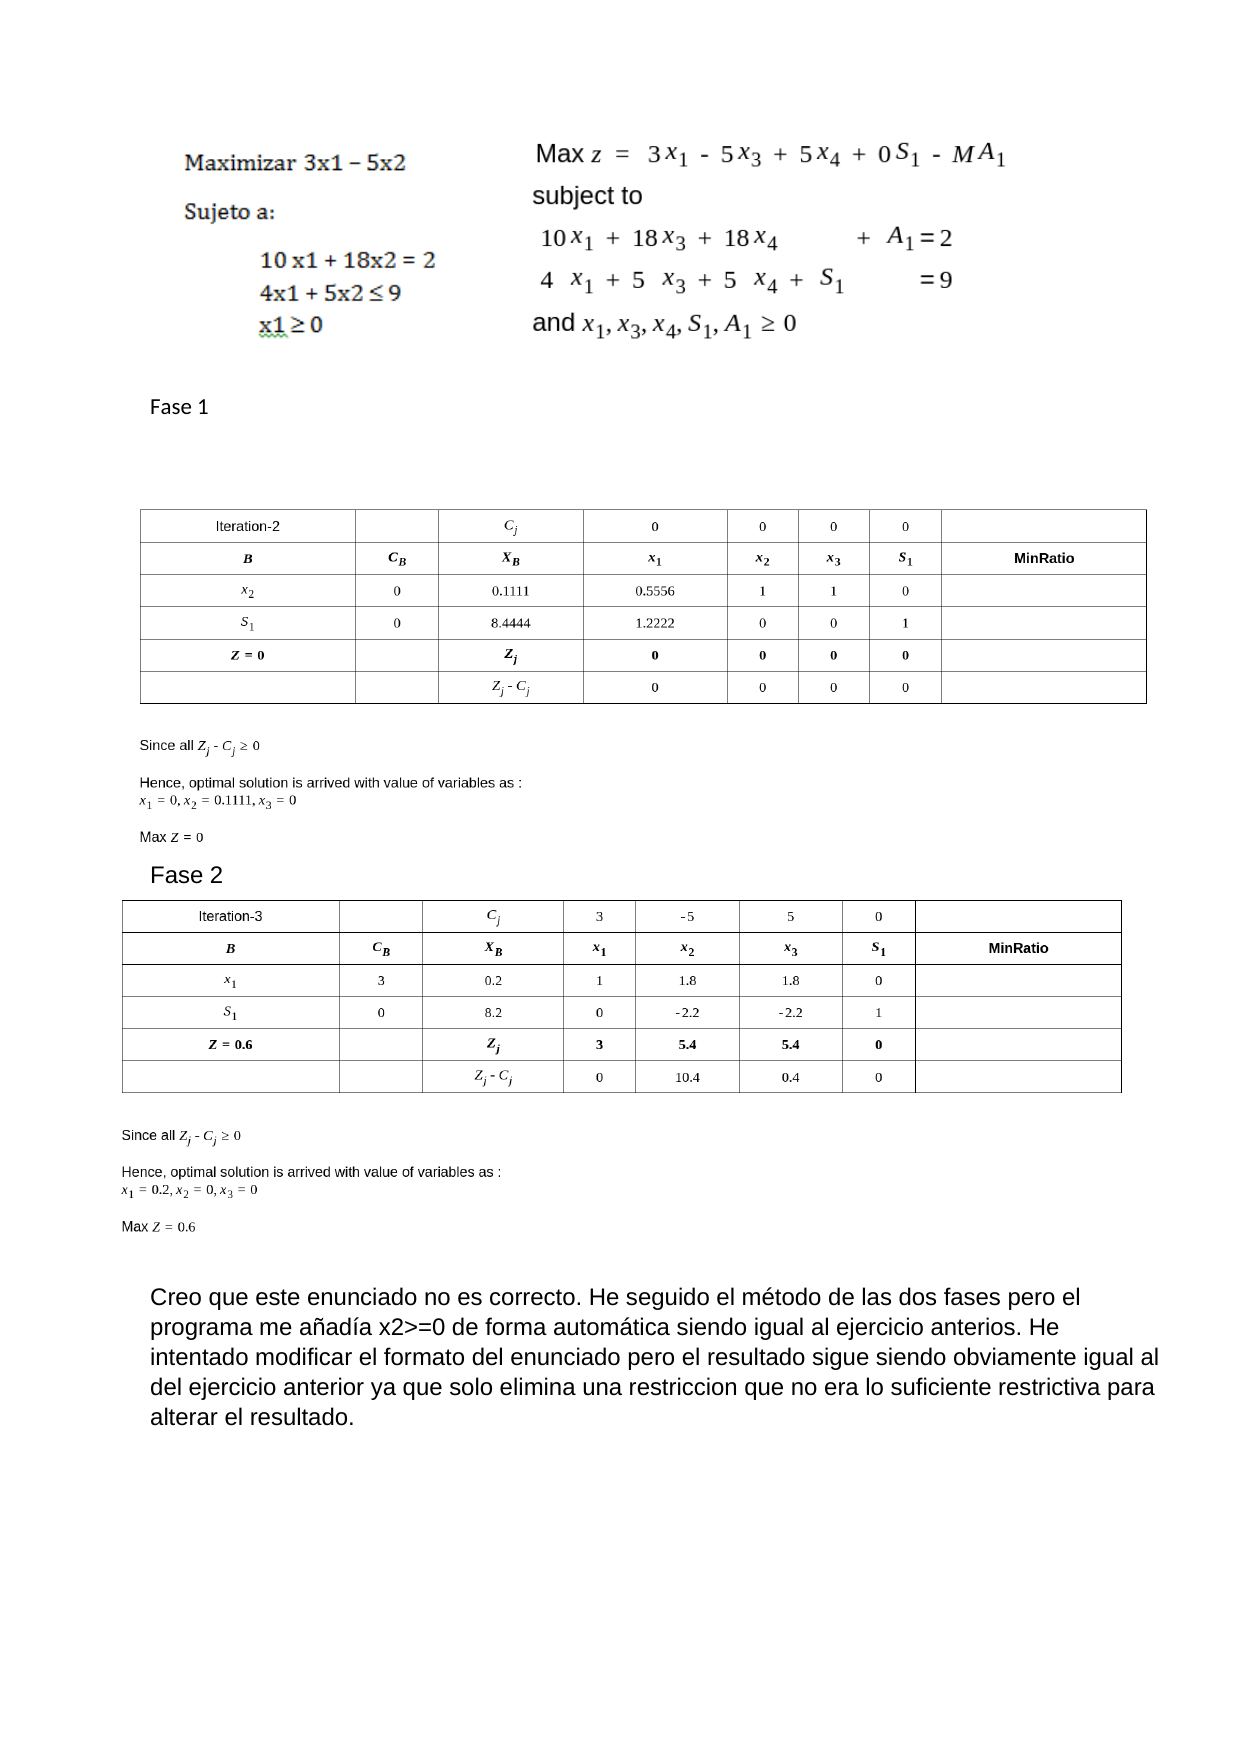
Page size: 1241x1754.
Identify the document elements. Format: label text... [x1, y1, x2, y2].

picture [133, 504, 1149, 857]
picture [175, 137, 468, 364]
picture [112, 891, 1128, 1250]
picture [513, 130, 1030, 360]
list Fase 2 [150, 482, 1165, 889]
list Fase 1 [150, 392, 1165, 420]
list Creo que este enunciado no es correcto. He seguido el método de las dos fases pero el programa me añadía x2>=0 de forma automática siendo igual al ejercicio anterios. He intentado modificar el formato del enunciado pero el resultado sigue siendo obviamente igual al del ejercicio anterior ya que solo elimina una restriccion que no era lo suficiente restrictiva para alterar el resultado. [150, 1283, 1165, 1430]
